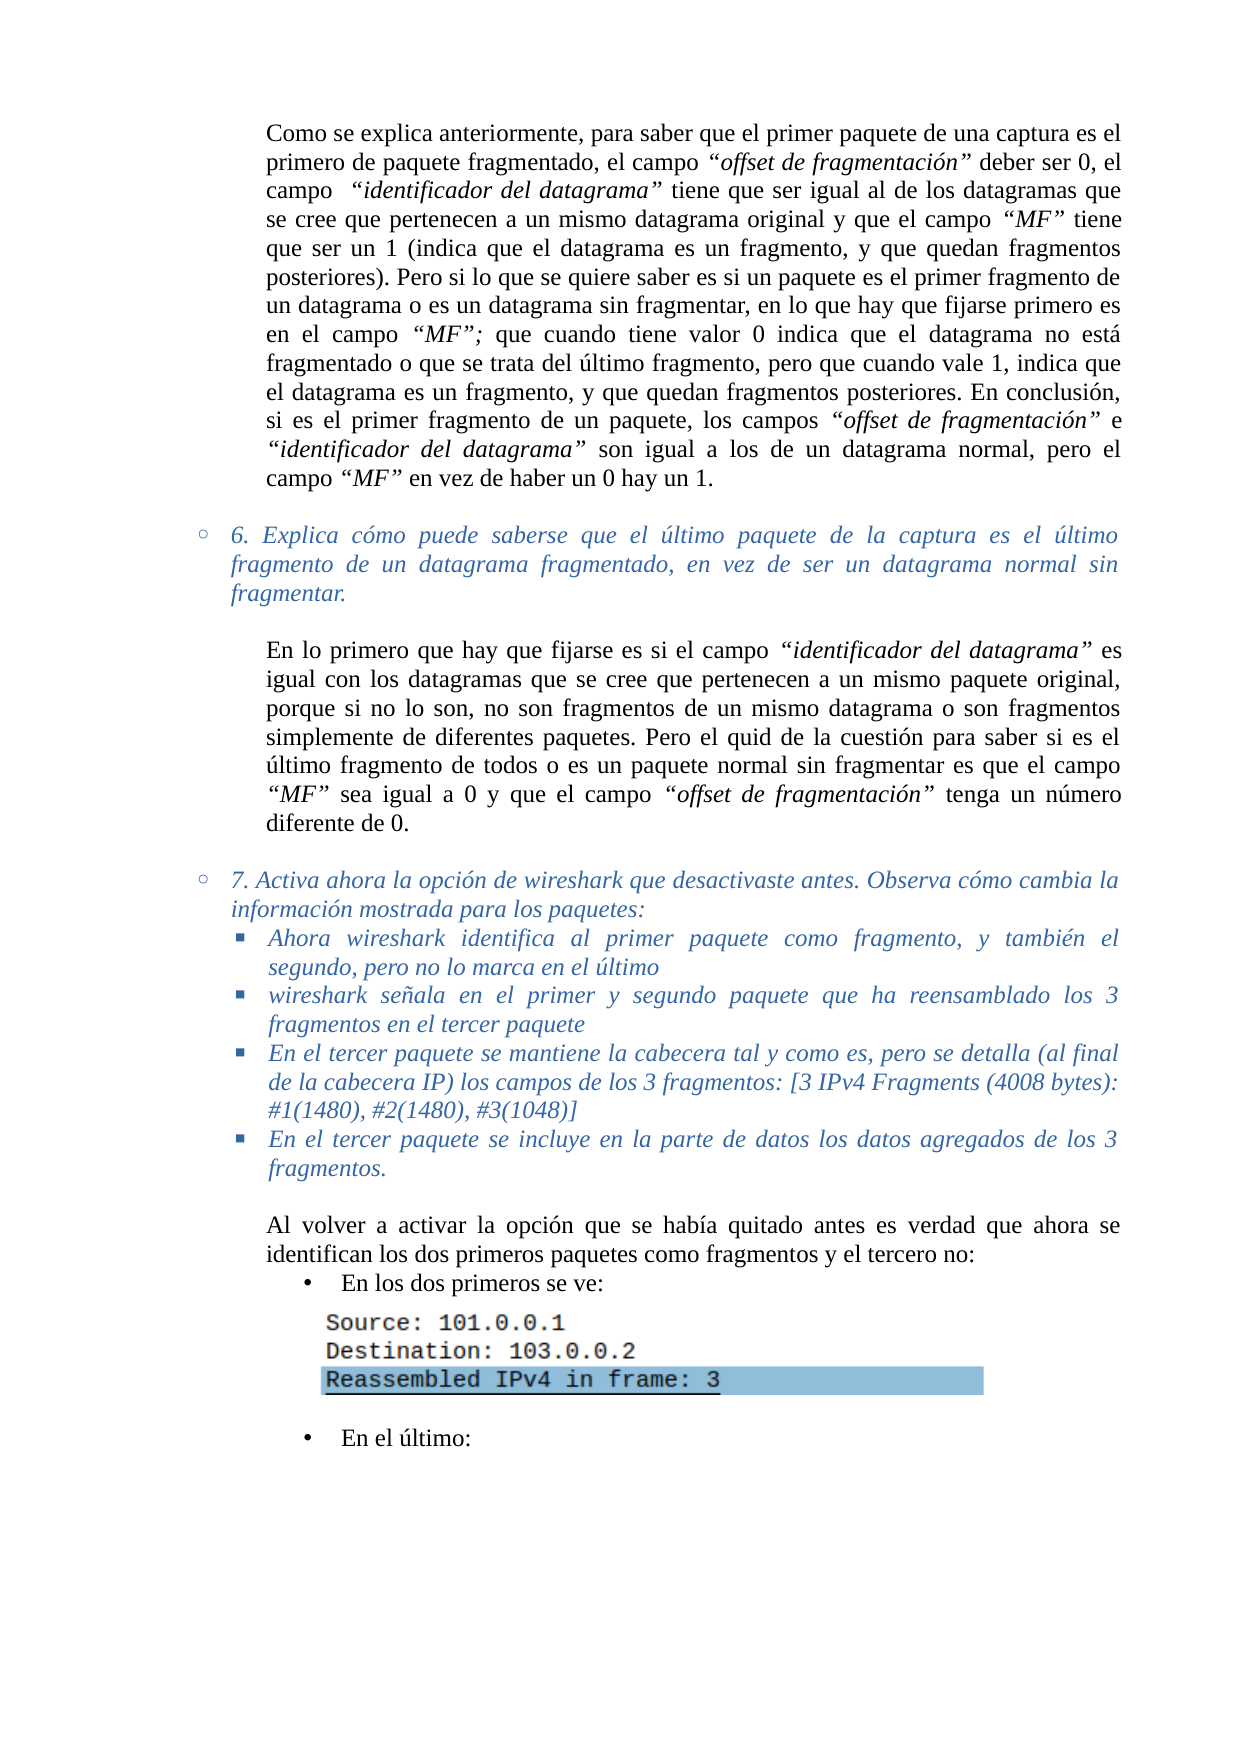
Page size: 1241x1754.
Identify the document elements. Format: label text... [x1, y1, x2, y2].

text Como se explica anteriormente, para saber que el primer paquete de una captura es el primero de paquete fragmentado, el campo “offset de fragmentación” deber ser 0, el campo “identificador del datagrama” tiene que ser igual al de los datagramas que se cree que pertenecen a un mismo datagrama original y que el campo “MF” tiene que ser un 1 (indica que el datagrama es un fragmento, y que quedan fragmentos posteriores). Pero si lo que se quiere saber es si un paquete es el primer fragmento de un datagrama o es un datagrama sin fragmentar, en lo que hay que fijarse primero es en el campo “MF”; que cuando tiene valor 0 indica que el datagrama no está fragmentado o que se trata del último fragmento, pero que cuando vale 1, indica que el datagrama es un fragmento, y que quedan fragmentos posteriores. En conclusión, si es el primer fragmento de un paquete, los campos “offset de fragmentación” e “identificador del datagrama” son igual a los de un datagrama normal, pero el campo “MF” en vez de haber un 0 hay un 1. [266, 118, 1122, 492]
text Al volver a activar la opción que se había quitado antes es verdad que ahora se identifican los dos primeros paquetes como fragmentos y el tercero no: [266, 1211, 1122, 1268]
list En el tercer paquete se mantiene la cabecera tal y como es, pero se detalla (al final de la cabecera IP) los campos de los 3 fragmentos: [3 IPv4 Fragments (4008 bytes): #1(1480), #2(1480), #3(1048)] [231, 1038, 1122, 1124]
list 6. Explica cómo puede saberse que el último paquete de la captura es el último fragmento de un datagrama fragmentado, en vez de ser un datagrama normal sin fragmentar. [193, 521, 1122, 607]
list En el tercer paquete se incluye en la parte de datos los datos agregados de los 3 fragmentos. [231, 1124, 1122, 1182]
list Ahora wireshark identifica al primer paquete como fragmento, y también el segundo, pero no lo marca en el último [231, 923, 1122, 981]
list wireshark señala en el primer y segundo paquete que ha reensamblado los 3 fragmentos en el tercer paquete [231, 981, 1122, 1038]
list 7. Activa ahora la opción de wireshark que desactivaste antes. Observa cómo cambia la información mostrada para los paquetes: [193, 866, 1122, 923]
text En lo primero que hay que fijarse es si el campo “identificador del datagrama” es igual con los datagramas que se cree que pertenecen a un mismo paquete original, porque si no lo son, no son fragmentos de un mismo datagrama o son fragmentos simplemente de diferentes paquetes. Pero el quid de la cuestión para saber si es el último fragmento de todos o es un paquete normal sin fragmentar es que el campo “MF” sea igual a 0 y que el campo “offset de fragmentación” tenga un número diferente de 0. [266, 636, 1122, 837]
list En los dos primeros se ve: [303, 1268, 1122, 1297]
list En el último: [303, 1423, 1122, 1452]
picture [315, 1312, 984, 1395]
